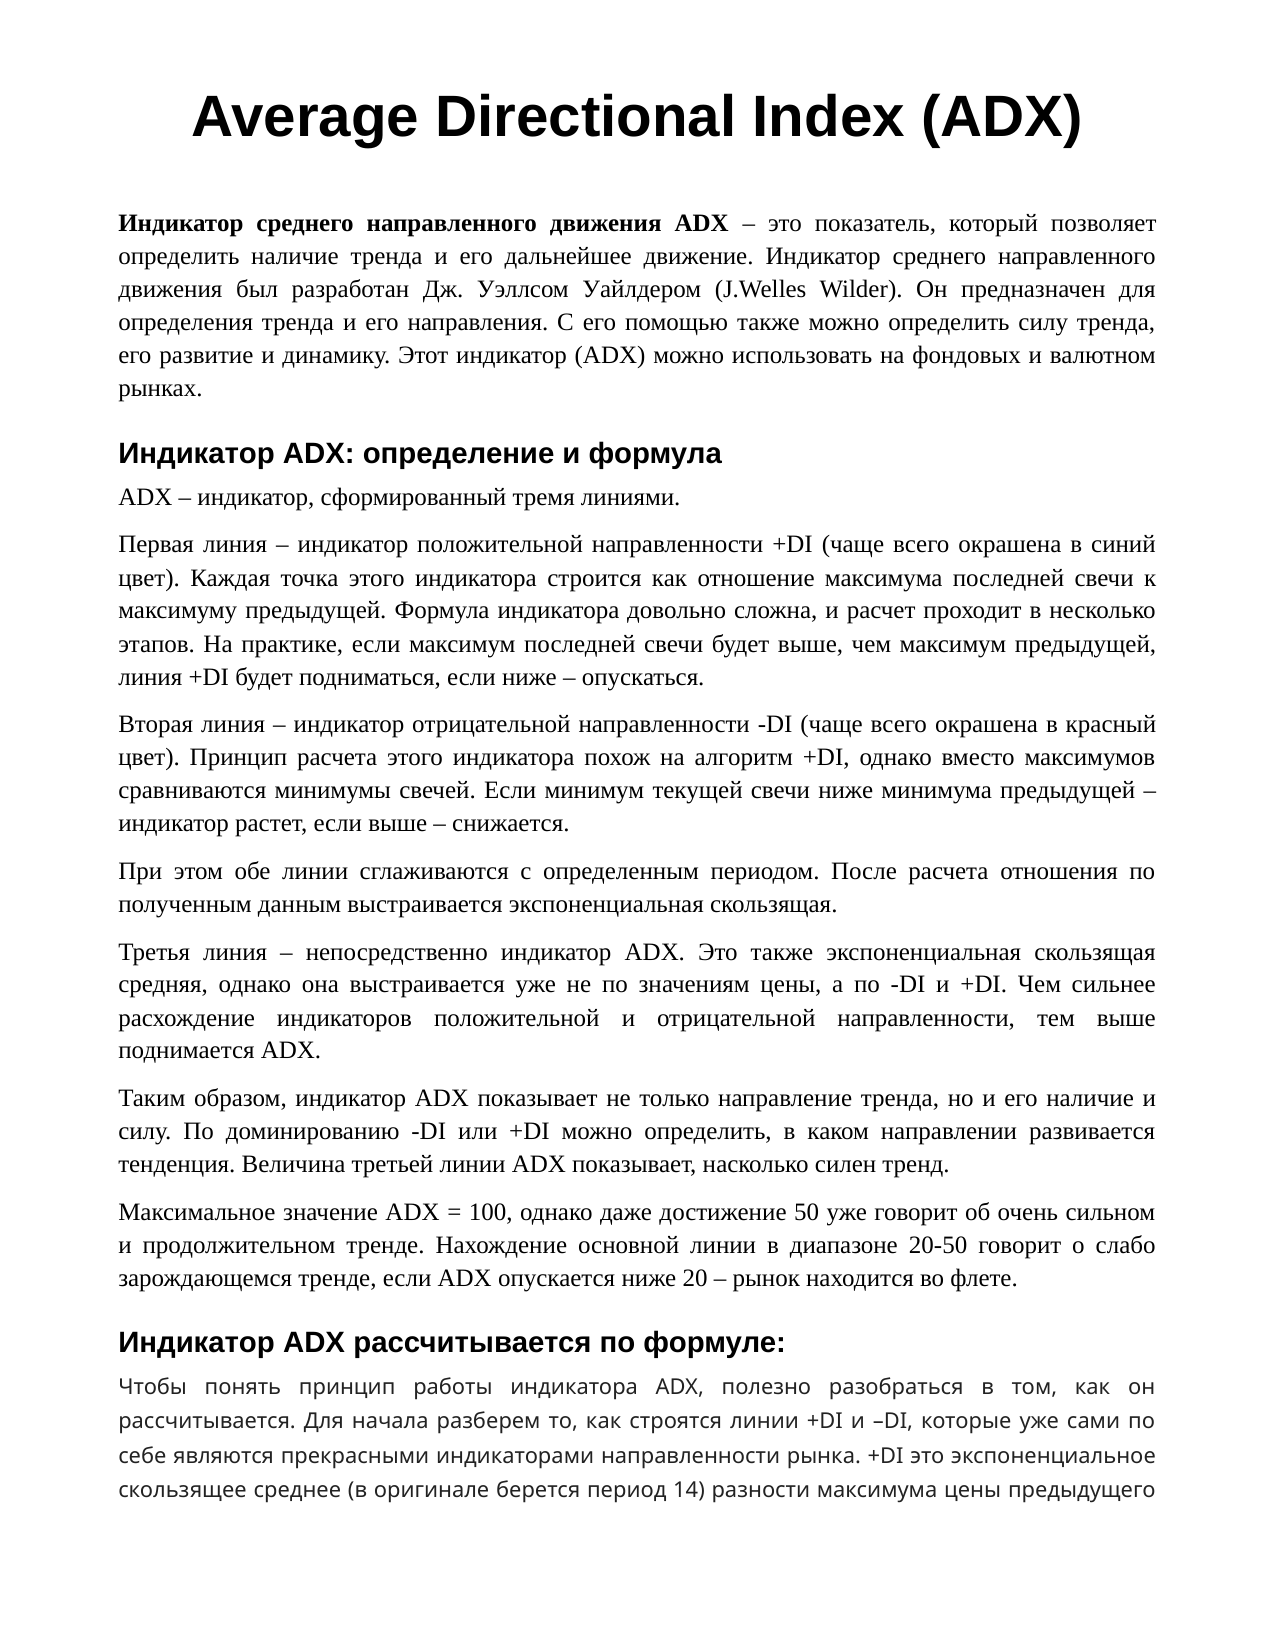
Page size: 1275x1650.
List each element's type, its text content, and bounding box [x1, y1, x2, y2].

title Average Directional Index (ADX) [118, 81, 1157, 148]
text Чтобы понять принцип работы индикатора ADX, полезно разобраться в том, как он рассчитывается. Для начала разберем то, как строятся линии +DI и –DI, которые уже сами по себе являются прекрасными индикаторами направленности рынка. +DI это экспоненциальное скользящее среднее (в оригинале берется период 14) разности максимума цены предыдущего [118, 1371, 1157, 1504]
text Вторая линия – индикатор отрицательной направленности -DI (чаще всего окрашена в красный цвет). Принцип расчета этого индикатора похож на алгоритм +DI, однако вместо максимумов сравниваются минимумы свечей. Если минимум текущей свечи ниже минимума предыдущей – индикатор растет, если выше – снижается. [118, 709, 1157, 837]
subtitle Индикатор ADX рассчитывается по формуле: [118, 1325, 1157, 1359]
text При этом обе линии сглаживаются с определенным периодом. После расчета отношения по полученным данным выстраивается экспоненциальная скользящая. [118, 856, 1157, 918]
text Третья линия – непосредственно индикатор ADX. Это также экспоненциальная скользящая средняя, однако она выстраивается уже не по значениям цены, а по -DI и +DI. Чем сильнее расхождение индикаторов положительной и отрицательной направленности, тем выше поднимается ADX. [118, 937, 1157, 1064]
text Индикатор среднего направленного движения ADX – это показатель, который позволяет определить наличие тренда и его дальнейшее движение. Индикатор среднего направленного движения был разработан Дж. Уэллсом Уайлдером (J.Welles Wilder). Он предназначен для определения тренда и его направления. С его помощью также можно определить силу тренда, его развитие и динамику. Этот индикатор (ADX) можно использовать на фондовых и валютном рынках. [118, 208, 1157, 402]
text ADX – индикатор, сформированный тремя линиями. [118, 482, 1157, 511]
text Максимальное значение ADX = 100, однако даже достижение 50 уже говорит об очень сильном и продолжительном тренде. Нахождение основной линии в диапазоне 20-50 говорит о слабо зарождающемся тренде, если ADX опускается ниже 20 – рынок находится во флете. [118, 1197, 1157, 1292]
text Первая линия – индикатор положительной направленности +DI (чаще всего окрашена в синий цвет). Каждая точка этого индикатора строится как отношение максимума последней свечи к максимуму предыдущей. Формула индикатора довольно сложна, и расчет проходит в несколько этапов. На практике, если максимум последней свечи будет выше, чем максимум предыдущей, линия +DI будет подниматься, если ниже – опускаться. [118, 529, 1157, 690]
subtitle Индикатор ADX: определение и формула [118, 436, 1157, 469]
text Таким образом, индикатор ADX показывает не только направление тренда, но и его наличие и силу. По доминированию -DI или +DI можно определить, в каком направлении развивается тенденция. Величина третьей линии ADX показывает, насколько силен тренд. [118, 1083, 1157, 1178]
